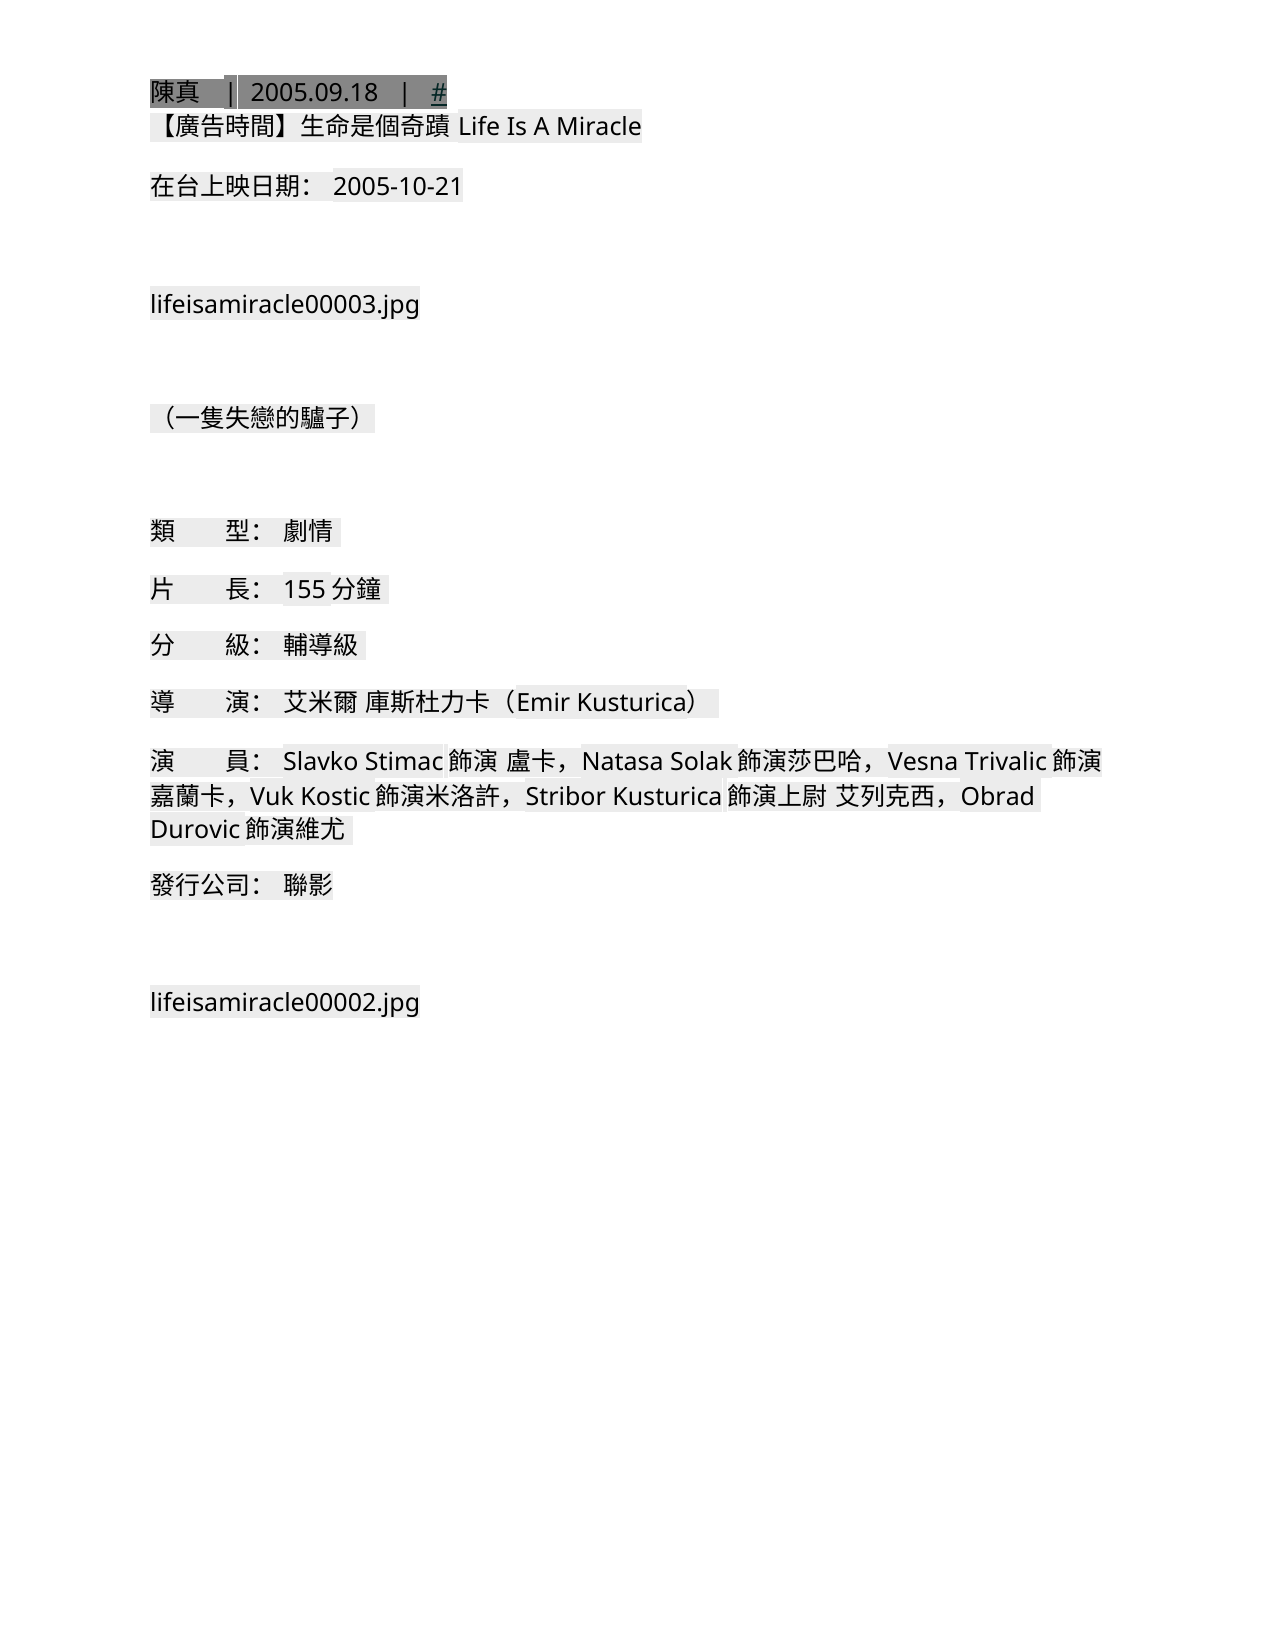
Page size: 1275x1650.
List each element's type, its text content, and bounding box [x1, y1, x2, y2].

text 片 長： 155分鐘 [150, 572, 1125, 606]
text 演 員： Slavko Stimac飾演 盧卡，Natasa Solak飾演莎巴哈，Vesna Trivalic飾演嘉蘭卡，Vuk Kostic飾演米洛許，Stribor Kusturica飾演上尉 艾列克西，Obrad Durovic飾演維尤 [150, 744, 1125, 846]
text 【廣告時間】生命是個奇蹟 Life Is A Miracle [150, 109, 1125, 143]
text 導 演： 艾米爾 庫斯杜力卡（Emir Kusturica） [150, 685, 1125, 719]
text （一隻失戀的驢子） [150, 404, 1125, 433]
text 發行公司： 聯影 [150, 871, 1125, 900]
text 類 型： 劇情 [150, 518, 1125, 547]
text 陳真 | 2005.09.18 | # [150, 75, 1125, 109]
text 在台上映日期： 2005-10-21 [150, 168, 1125, 202]
text 分 級： 輔導級 [150, 631, 1125, 660]
text lifeisamiracle00002.jpg [150, 984, 1125, 1018]
text lifeisamiracle00003.jpg [150, 286, 1125, 320]
